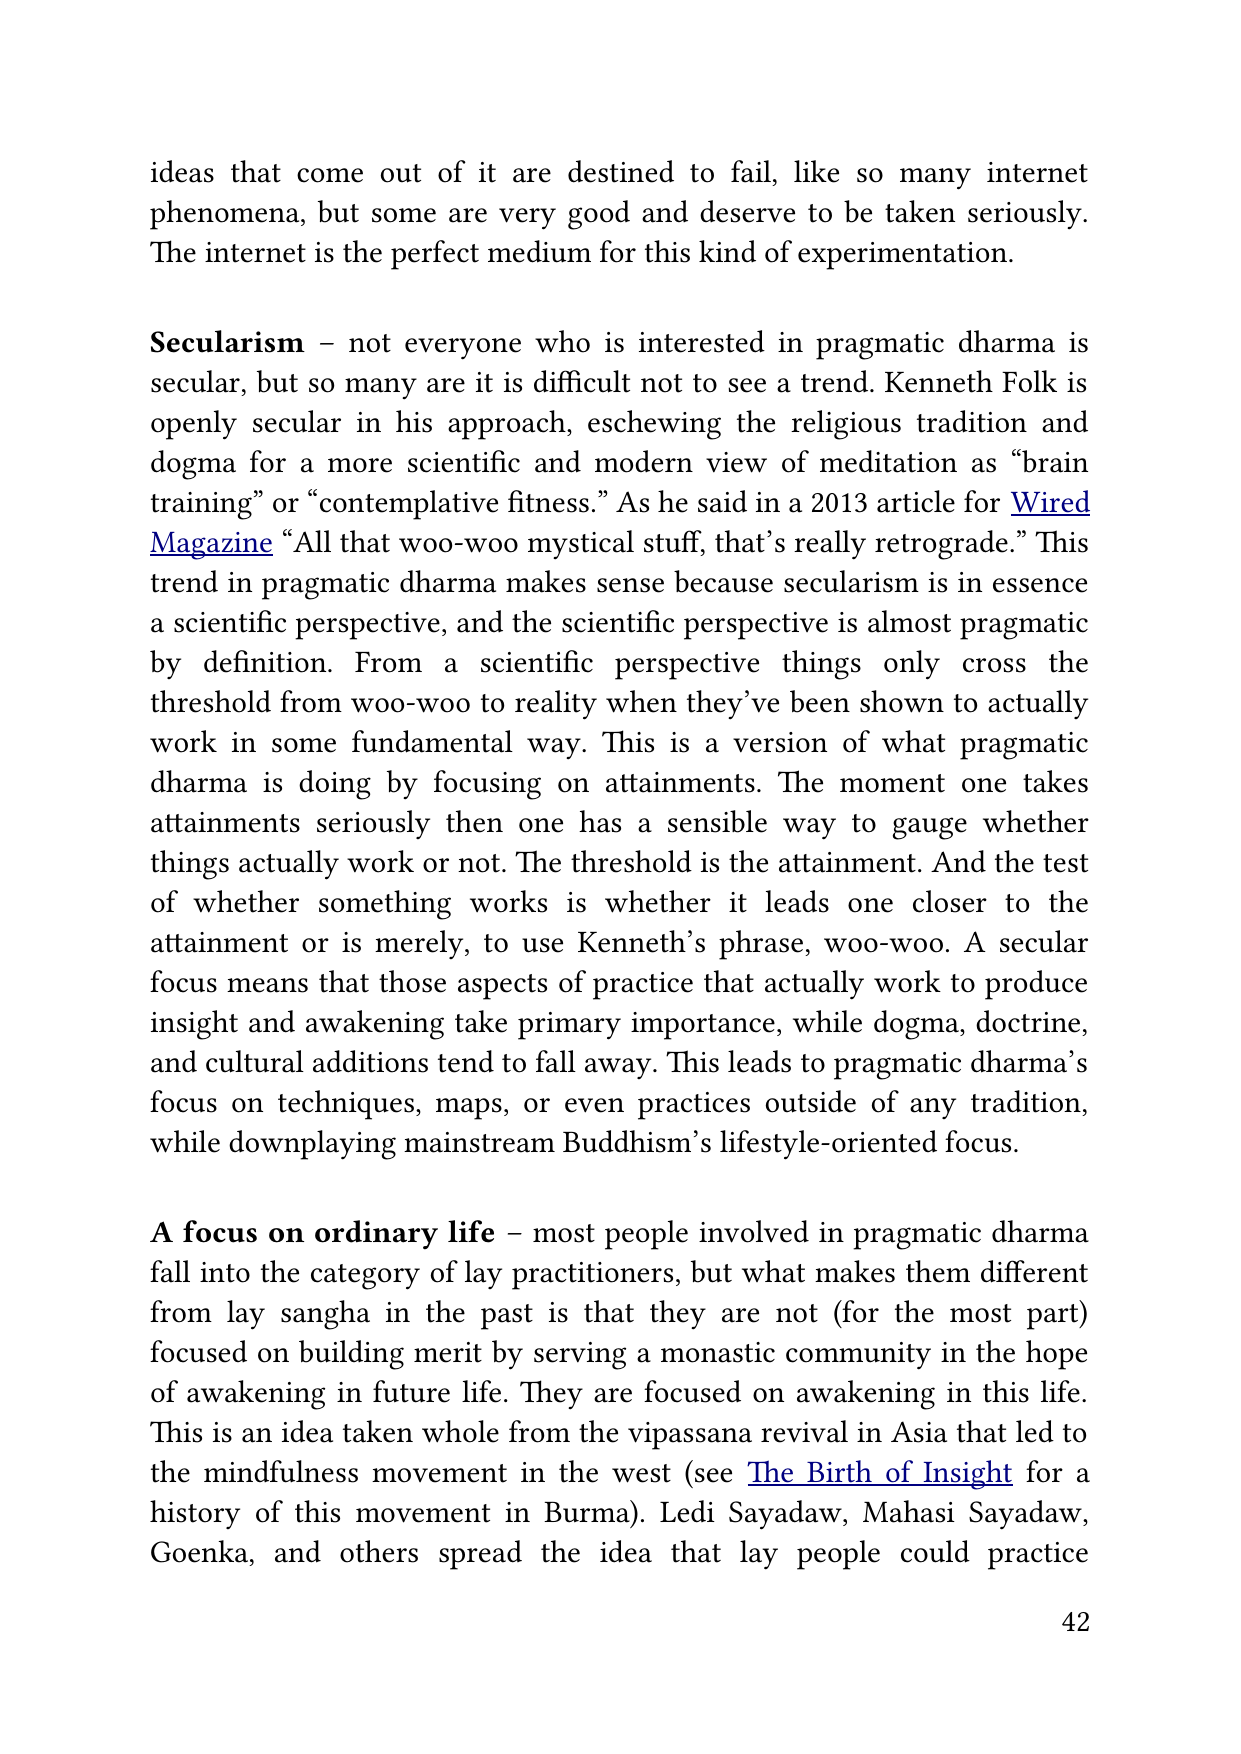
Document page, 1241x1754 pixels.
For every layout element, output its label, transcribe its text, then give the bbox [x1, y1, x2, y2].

text A focus on ordinary life – most people involved in pragmatic dharma fall into the category of lay practitioners, but what makes them different from lay sangha in the past is that they are not (for the most part) focused on building merit by serving a monastic community in the hope of awakening in future life. They are focused on awakening in this life. This is an idea taken whole from the vipassana revival in Asia that led to the mindfulness movement in the west (see The Birth of Insight for a history of this movement in Burma). Ledi Sayadaw, Mahasi Sayadaw, Goenka, and others spread the idea that lay people could practice [150, 1210, 1090, 1570]
text Secularism – not everyone who is interested in pragmatic dharma is secular, but so many are it is difficult not to see a trend. Kenneth Folk is openly secular in his approach, eschewing the religious tradition and dogma for a more scientific and modern view of meditation as “brain training” or “contemplative fitness.” As he said in a 2013 article for Wired Magazine “All that woo-woo mystical stuff, that’s really retrograde.” This trend in pragmatic dharma makes sense because secularism is in essence a scientific perspective, and the scientific perspective is almost pragmatic by definition. From a scientific perspective things only cross the threshold from woo-woo to reality when they’ve been shown to actually work in some fundamental way. This is a version of what pragmatic dharma is doing by focusing on attainments. The moment one takes attainments seriously then one has a sensible way to gauge whether things actually work or not. The threshold is the attainment. And the test of whether something works is whether it leads one closer to the attainment or is merely, to use Kenneth’s phrase, woo-woo. A secular focus means that those aspects of practice that actually work to produce insight and awakening take primary importance, while dogma, doctrine, and cultural additions tend to fall away. This leads to pragmatic dharma’s focus on techniques, maps, or even practices outside of any tradition, while downplaying mainstream Buddhism’s lifestyle-oriented focus. [150, 320, 1090, 1160]
text ideas that come out of it are destined to fail, like so many internet phenomena, but some are very good and deserve to be taken seriously. The internet is the perfect medium for this kind of experimentation. [150, 150, 1090, 270]
